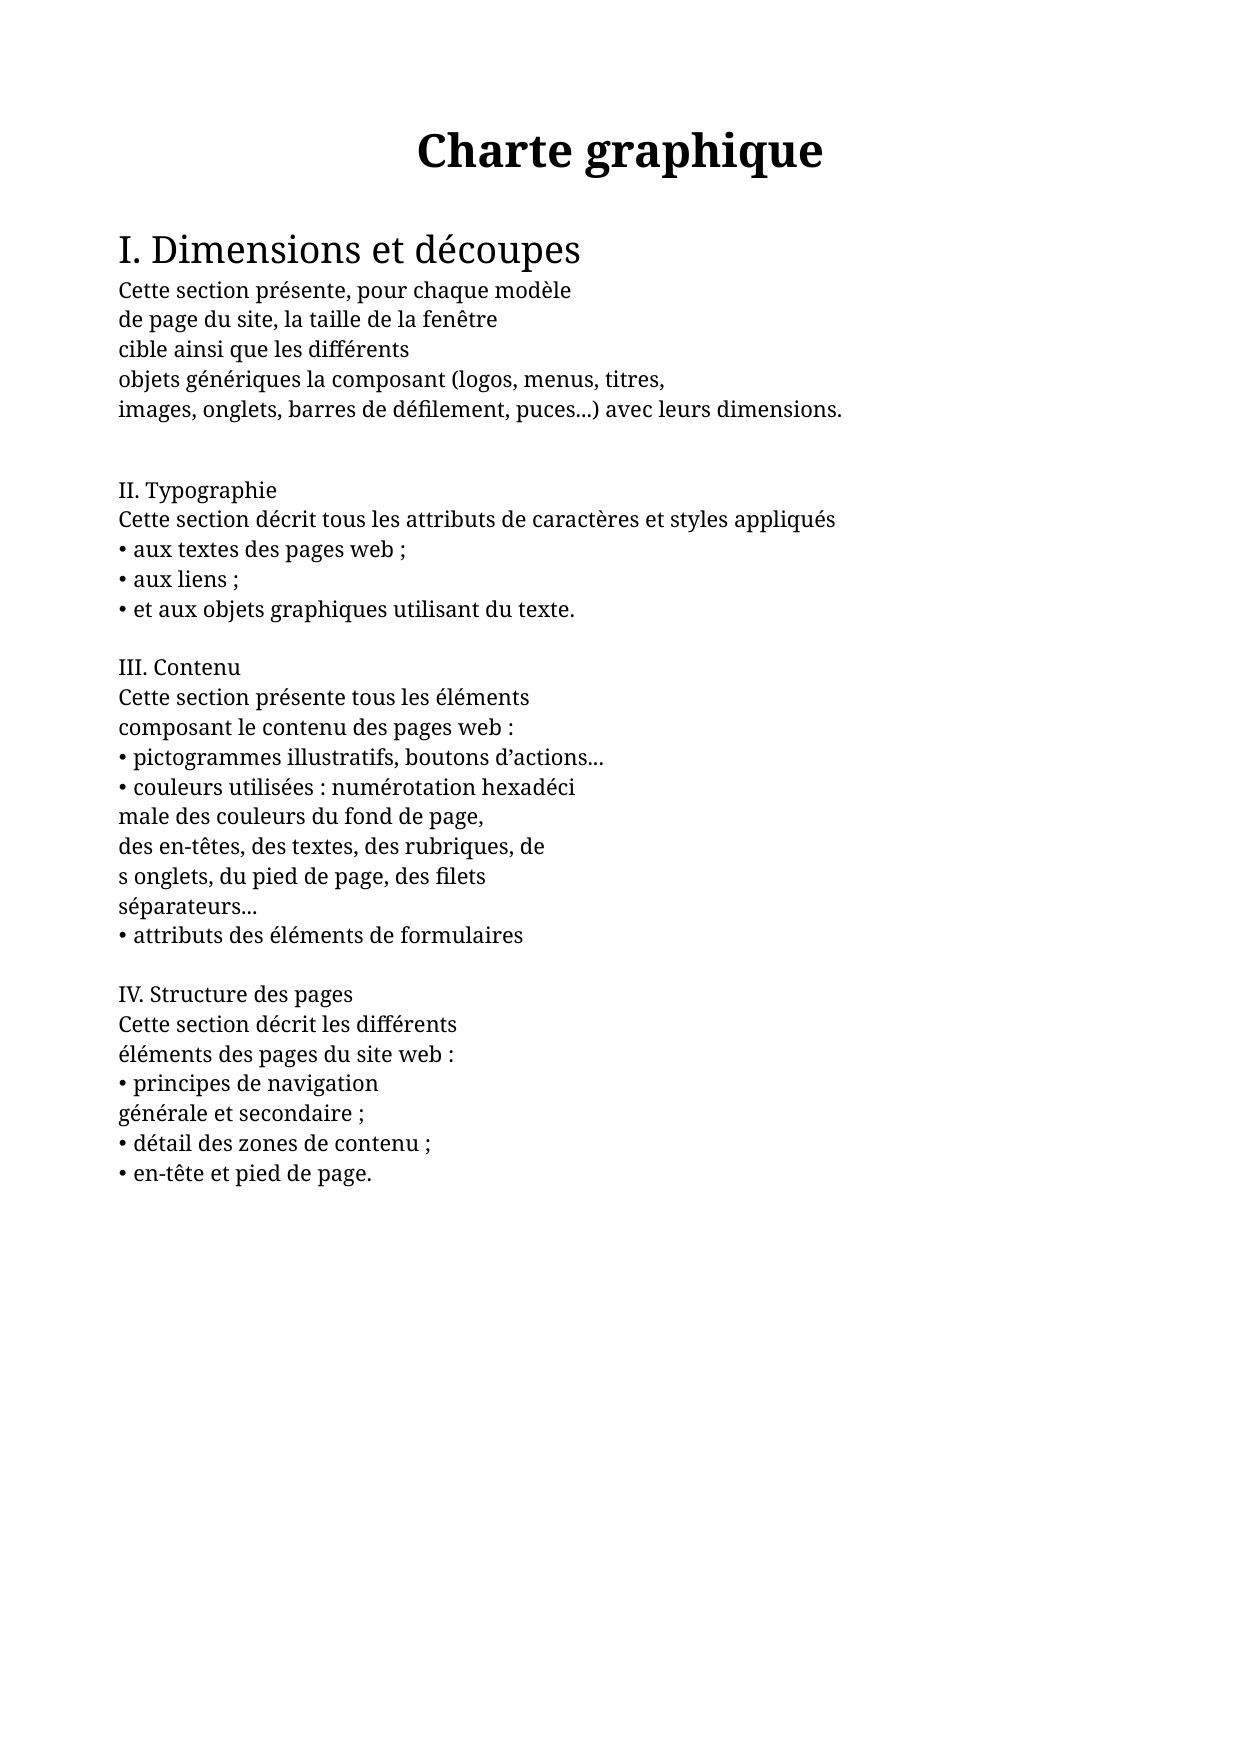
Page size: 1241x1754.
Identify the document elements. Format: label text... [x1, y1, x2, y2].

text I. Dimensions et découpes [118, 224, 1122, 275]
text III. Contenu [118, 652, 1122, 682]
text • aux textes des pages web ; [118, 534, 1122, 564]
text des en-têtes, des textes, des rubriques, de [118, 831, 1122, 861]
text • détail des zones de contenu ; [118, 1128, 1122, 1158]
text male des couleurs du fond de page, [118, 801, 1122, 831]
text composant le contenu des pages web : [118, 712, 1122, 742]
text Cette section décrit tous les attributs de caractères et styles appliqués [118, 504, 1122, 534]
text images, onglets, barres de défilement, puces...) avec leurs dimensions. [118, 394, 1122, 424]
text • attributs des éléments de formulaires [118, 921, 1122, 950]
text séparateurs... [118, 891, 1122, 921]
text • en-tête et pied de page. [118, 1158, 1122, 1188]
text • aux liens ; [118, 564, 1122, 594]
text s onglets, du pied de page, des filets [118, 861, 1122, 891]
text Cette section décrit les différents [118, 1009, 1122, 1039]
text générale et secondaire ; [118, 1098, 1122, 1128]
text éléments des pages du site web : [118, 1039, 1122, 1068]
text cible ainsi que les différents [118, 334, 1122, 364]
text Cette section présente tous les éléments [118, 682, 1122, 712]
text IV. Structure des pages [118, 979, 1122, 1009]
text de page du site, la taille de la fenêtre [118, 304, 1122, 334]
text • couleurs utilisées : numérotation hexadéci [118, 772, 1122, 801]
text Cette section présente, pour chaque modèle [118, 275, 1122, 304]
text • et aux objets graphiques utilisant du texte. [118, 594, 1122, 624]
text • principes de navigation [118, 1068, 1122, 1098]
text objets génériques la composant (logos, menus, titres, [118, 364, 1122, 394]
text • pictogrammes illustratifs, boutons d’actions... [118, 742, 1122, 772]
text II. Typographie [118, 475, 1122, 504]
text Charte graphique [118, 118, 1122, 181]
